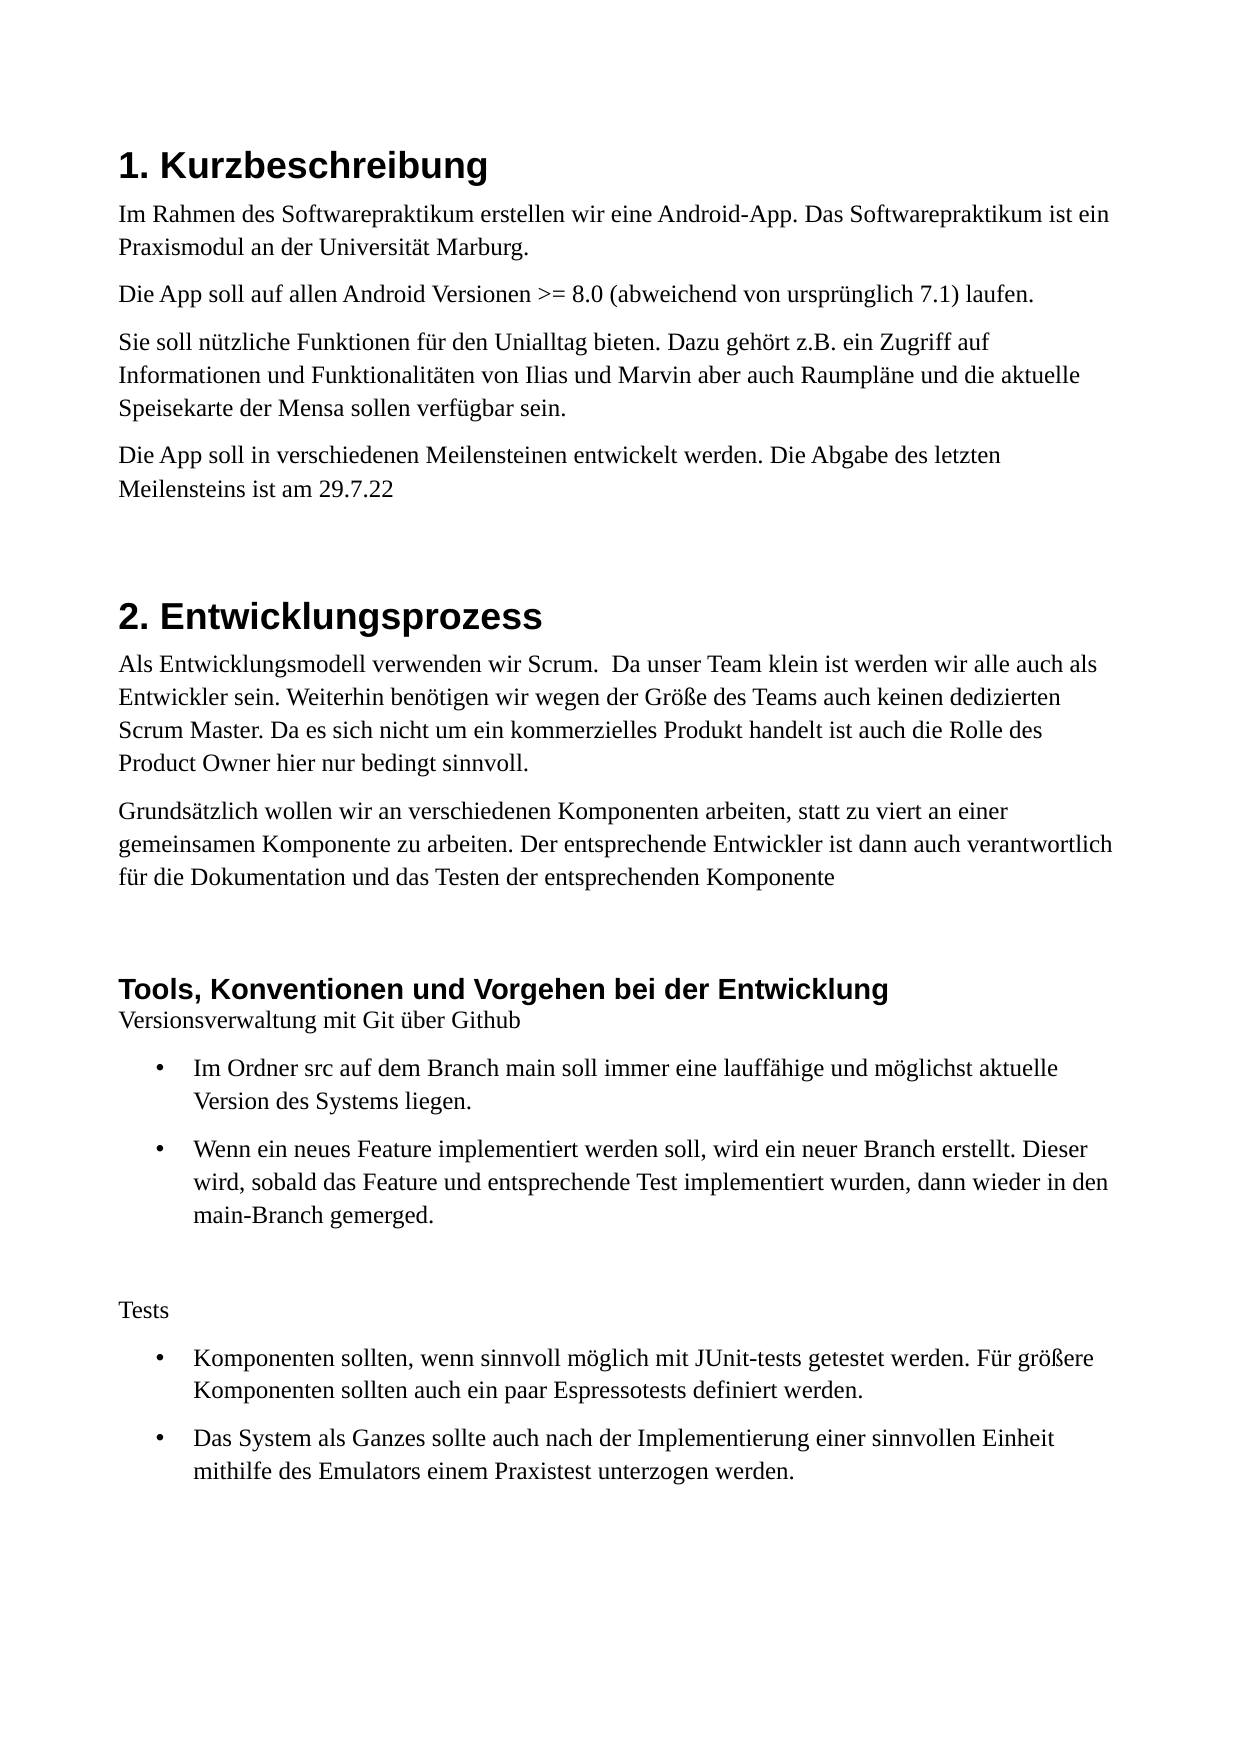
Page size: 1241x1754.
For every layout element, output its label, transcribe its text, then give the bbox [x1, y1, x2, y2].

text Die App soll in verschiedenen Meilensteinen entwickelt werden. Die Abgabe des letzten Meilensteins ist am 29.7.22 [118, 441, 1122, 502]
text Als Entwicklungsmodell verwenden wir Scrum. Da unser Team klein ist werden wir alle auch als Entwickler sein. Weiterhin benötigen wir wegen der Größe des Teams auch keinen dedizierten Scrum Master. Da es sich nicht um ein kommerzielles Produkt handelt ist auch die Rolle des Product Owner hier nur bedingt sinnvoll. [118, 649, 1122, 777]
subtitle 1. Kurzbeschreibung [118, 143, 1122, 186]
list Komponenten sollten, wenn sinnvoll möglich mit JUnit-tests getestet werden. Für größere Komponenten sollten auch ein paar Espressotests definiert werden. [156, 1343, 1122, 1404]
list Das System als Ganzes sollte auch nach der Implementierung einer sinnvollen Einheit mithilfe des Emulators einem Praxistest unterzogen werden. [156, 1423, 1122, 1485]
text Im Rahmen des Softwarepraktikum erstellen wir eine Android-App. Das Softwarepraktikum ist ein Praxismodul an der Universität Marburg. [118, 199, 1122, 261]
list Wenn ein neues Feature implementiert werden soll, wird ein neuer Branch erstellt. Dieser wird, sobald das Feature und entsprechende Test implementiert wurden, dann wieder in den main-Branch gemerged. [156, 1134, 1122, 1228]
list Im Ordner src auf dem Branch main soll immer eine lauffähige und möglichst aktuelle Version des Systems liegen. [156, 1053, 1122, 1115]
text Grundsätzlich wollen wir an verschiedenen Komponenten arbeiten, statt zu viert an einer gemeinsamen Komponente zu arbeiten. Der entsprechende Entwickler ist dann auch verantwortlich für die Dokumentation und das Testen der entsprechenden Komponente [118, 796, 1122, 891]
text Versionsverwaltung mit Git über Github [118, 1006, 1122, 1034]
text Die App soll auf allen Android Versionen >= 8.0 (abweichend von ursprünglich 7.1) laufen. [118, 279, 1122, 308]
subtitle 2. Entwicklungsprozess [118, 594, 1122, 637]
text Sie soll nützliche Funktionen für den Unialltag bieten. Dazu gehört z.B. ein Zugriff auf Informationen und Funktionalitäten von Ilias und Marvin aber auch Raumpläne und die aktuelle Speisekarte der Mensa sollen verfügbar sein. [118, 327, 1122, 422]
text Tests [118, 1295, 1122, 1324]
subtitle Tools, Konventionen und Vorgehen bei der Entwicklung [118, 972, 1122, 1006]
